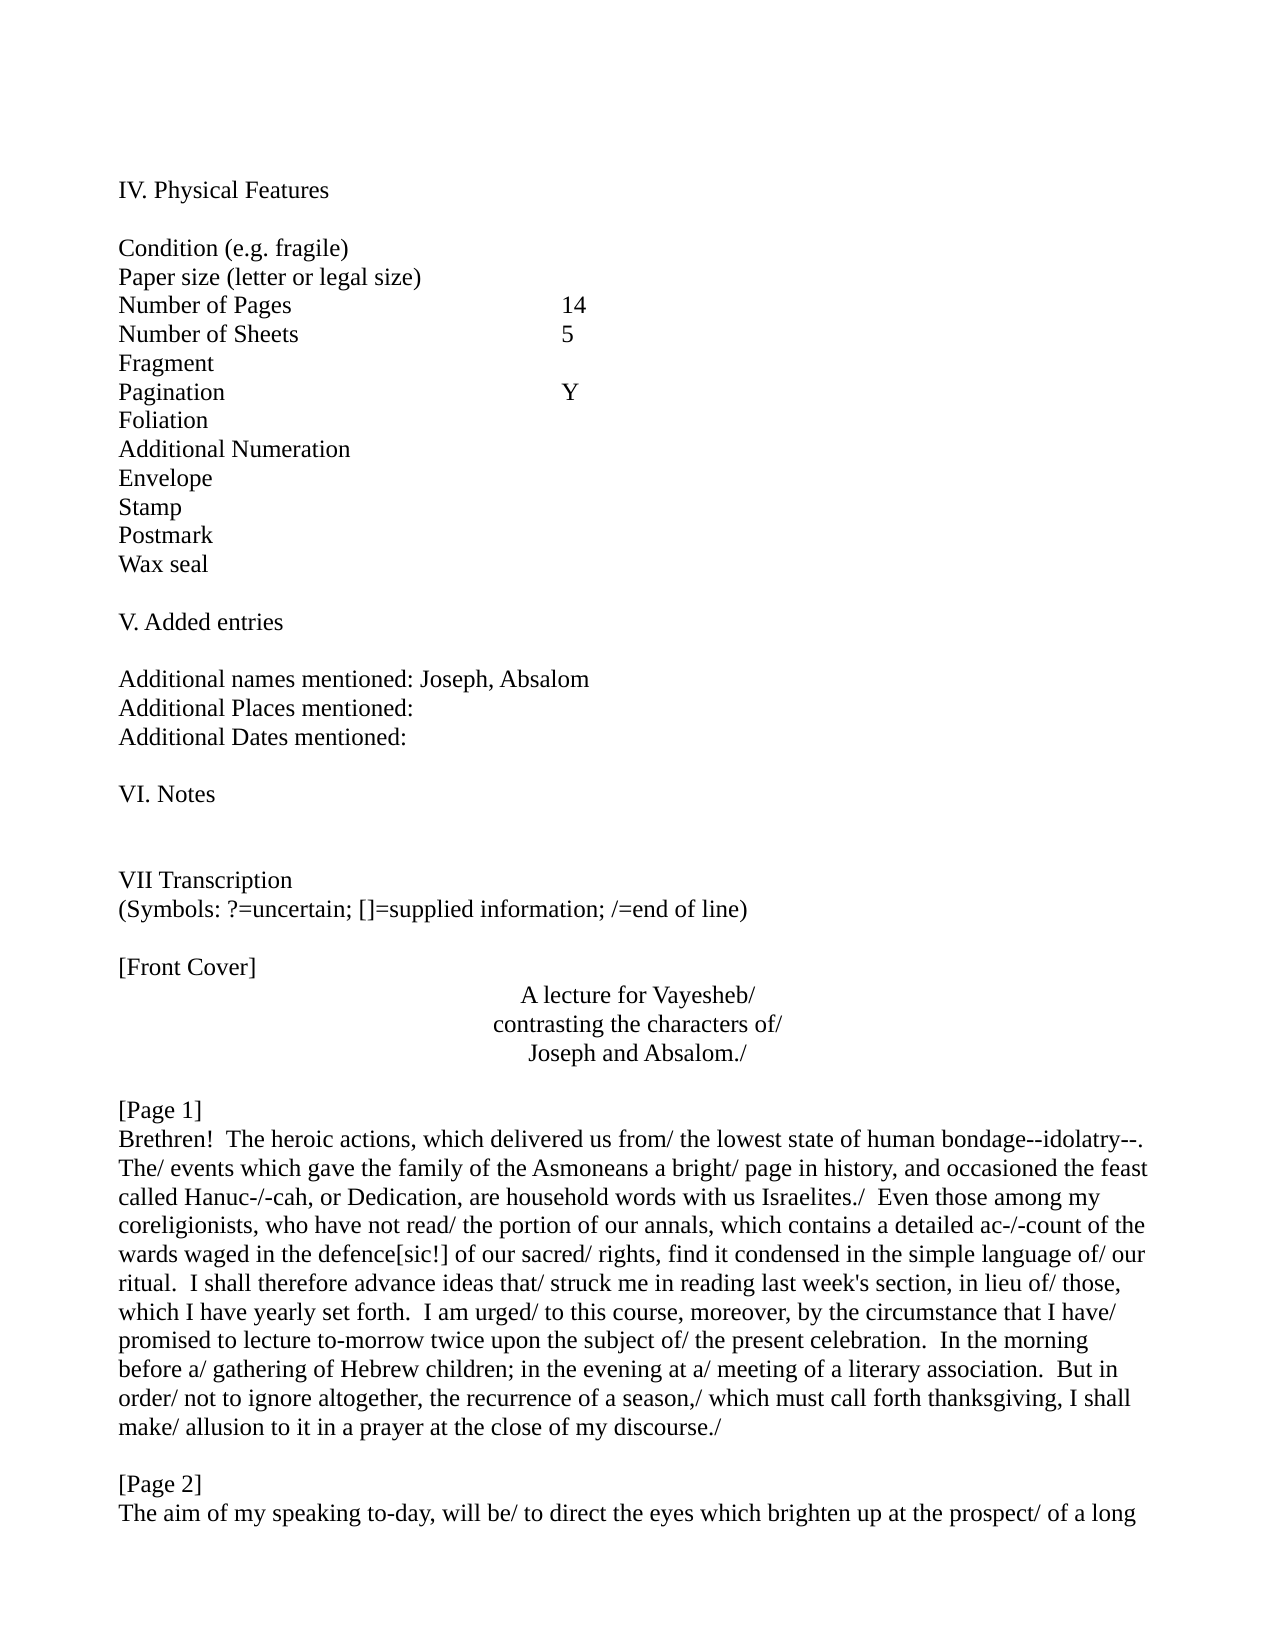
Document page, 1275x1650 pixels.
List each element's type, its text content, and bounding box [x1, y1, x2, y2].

text Condition (e.g. fragile) [118, 233, 1157, 262]
text contrasting the characters of/ [118, 1009, 1157, 1038]
text Wax seal [118, 549, 1157, 578]
text Pagination Y [118, 377, 1157, 406]
text Fragment [118, 348, 1157, 377]
text Number of Pages 14 [118, 291, 1157, 319]
text Envelope [118, 463, 1157, 492]
text Paper size (letter or legal size) [118, 262, 1157, 291]
text Additional Numeration [118, 434, 1157, 463]
text Stamp [118, 492, 1157, 521]
text [Page 1] [118, 1096, 1157, 1124]
text V. Added entries [118, 607, 1157, 636]
text Additional names mentioned: Joseph, Absalom [118, 664, 1157, 693]
text Brethren! The heroic actions, which delivered us from/ the lowest state of human bondage--idolatry--. The/ events which gave the family of the Asmoneans a bright/ page in history, and occasioned the feast called Hanuc-/-cah, or Dedication, are household words with us Israelites./ Even those among my coreligionists, who have not read/ the portion of our annals, which contains a detailed ac-/-count of the wards waged in the defence[sic!] of our sacred/ rights, find it condensed in the simple language of/ our ritual. I shall therefore advance ideas that/ struck me in reading last week's section, in lieu of/ those, which I have yearly set forth. I am urged/ to this course, moreover, by the circumstance that I have/ promised to lecture to-morrow twice upon the subject of/ the present celebration. In the morning before a/ gathering of Hebrew children; in the evening at a/ meeting of a literary association. But in order/ not to ignore altogether, the recurrence of a season,/ which must call forth thanksgiving, I shall make/ allusion to it in a prayer at the close of my discourse./ [118, 1124, 1157, 1441]
text [Front Cover] [118, 952, 1157, 981]
text Postma rk [118, 521, 1157, 549]
text Joseph and Absalom./ [118, 1038, 1157, 1067]
text The aim of my speaking to-day, will be/ to direct the eyes which brighten up at the prospect/ of a long [118, 1498, 1157, 1527]
text Number of Sheets 5 [118, 319, 1157, 348]
text Additional Dates mentioned: [118, 722, 1157, 751]
text IV. Physical Features [118, 176, 1157, 204]
text Additional Places mentioned: [118, 693, 1157, 722]
text VII Transcription [118, 866, 1157, 894]
text VI. Notes [118, 779, 1157, 808]
text [Page 2] [118, 1469, 1157, 1498]
text (Symbols: ?=uncertain; []=supplied information; /=end of line) [118, 894, 1157, 923]
text A lecture for Vayesheb/ [118, 981, 1157, 1009]
text Foliation [118, 406, 1157, 434]
